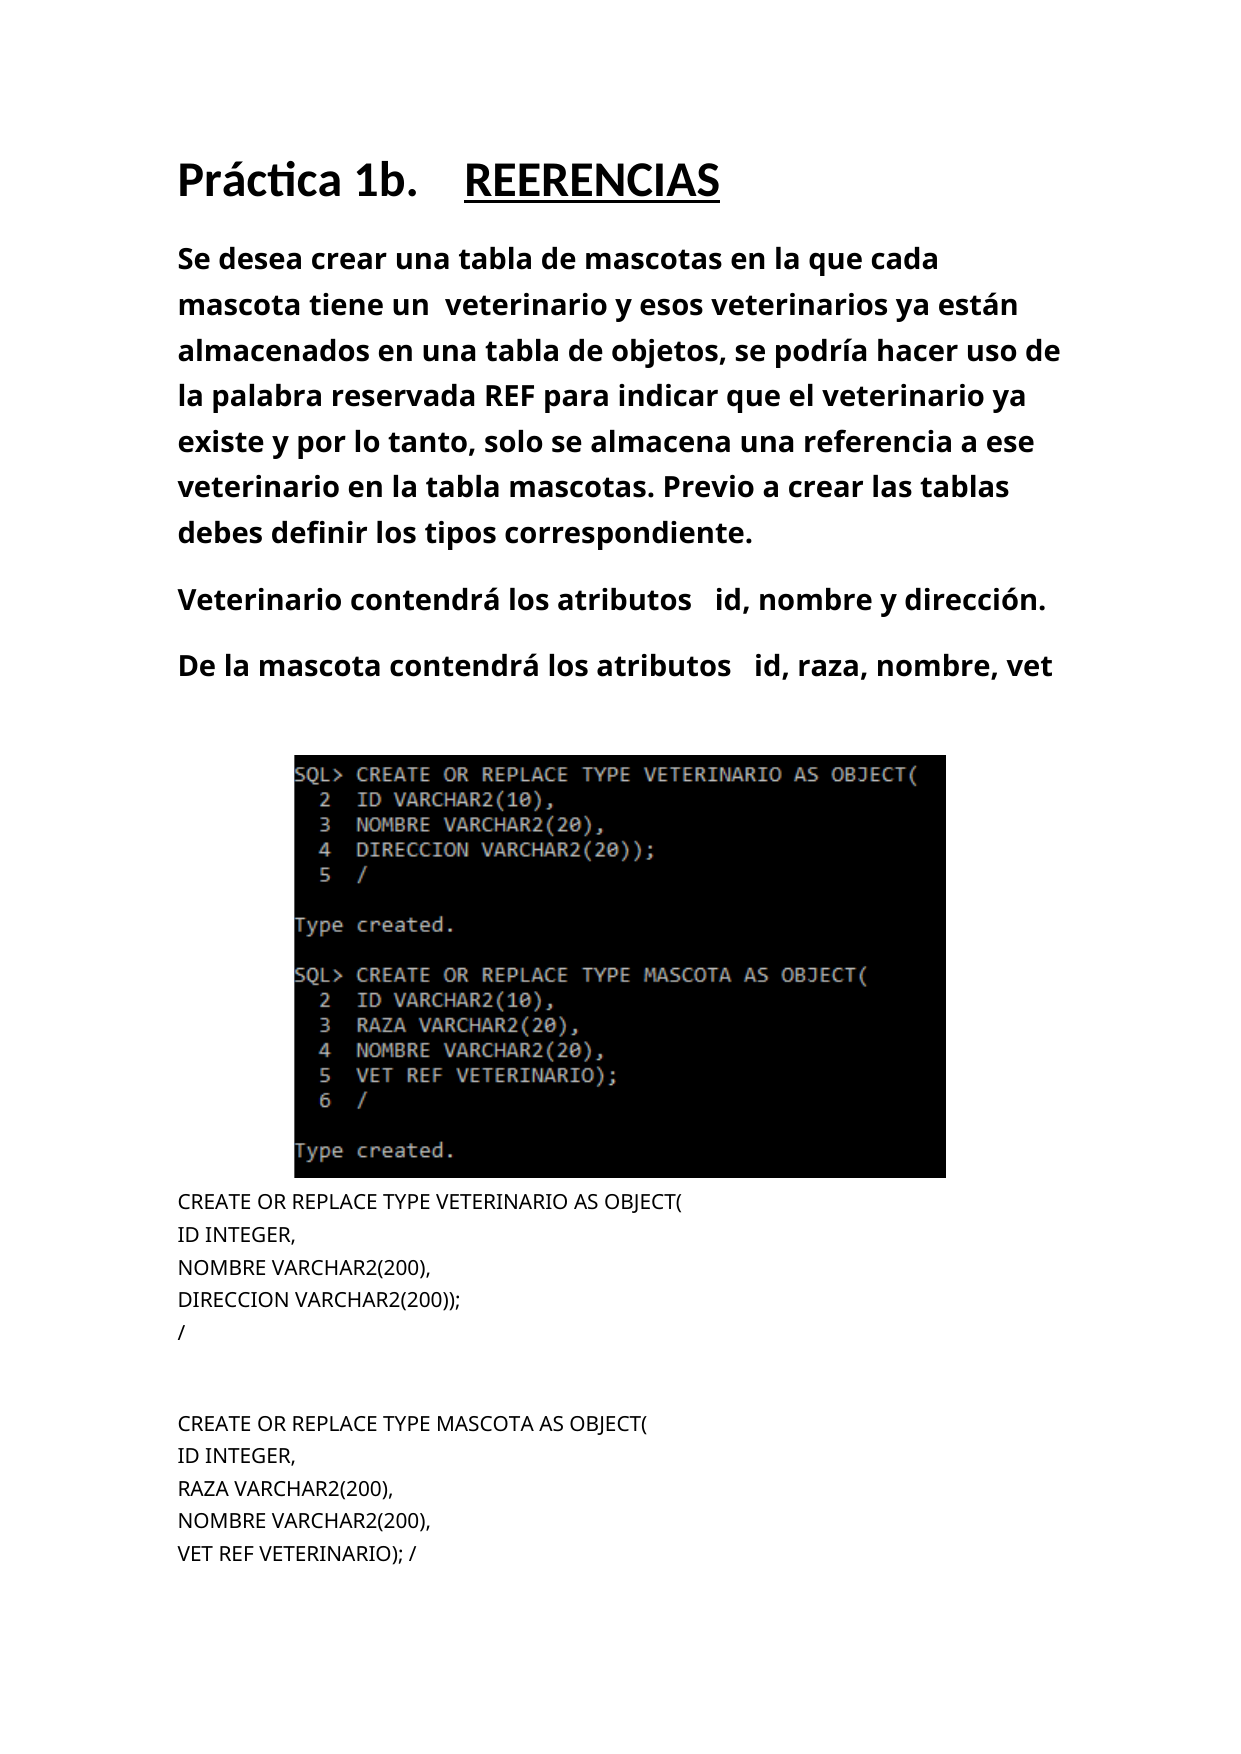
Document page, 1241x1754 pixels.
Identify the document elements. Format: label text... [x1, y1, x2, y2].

text RAZA VARCHAR2(200), [177, 1474, 1063, 1502]
text NOMBRE VARCHAR2(200), [177, 1253, 1063, 1281]
text DIRECCION VARCHAR2(200)); [177, 1285, 1063, 1314]
text Veterinario contendrá los atributos id, nombre y dirección. [177, 579, 1063, 618]
text De la mascota contendrá los atributos id, raza, nombre, vet [177, 645, 1063, 685]
text VET REF VETERINARIO); / [177, 1539, 1063, 1568]
text ID INTEGER, [177, 1220, 1063, 1248]
text ID INTEGER, [177, 1441, 1063, 1470]
text Práctica 1b. REERENCIAS [177, 148, 1063, 209]
text Se desea crear una tabla de mascotas en la que cada mascota tiene un veterinario y esos veterinarios ya están almacenados en una tabla de objetos, se podría hacer uso de la palabra reservada REF para indicar que el veterinario ya existe y por lo tanto, solo se almacena una referencia a ese veterinario en la tabla mascotas. Previo a crear las tablas debes definir los tipos correspondiente. [177, 238, 1063, 552]
text NOMBRE VARCHAR2(200), [177, 1507, 1063, 1535]
picture [294, 755, 946, 1178]
text CREATE OR REPLACE TYPE VETERINARIO AS OBJECT( [177, 1187, 1063, 1216]
text CREATE OR REPLACE TYPE MASCOTA AS OBJECT( [177, 1409, 1063, 1437]
text / [177, 1318, 1063, 1346]
